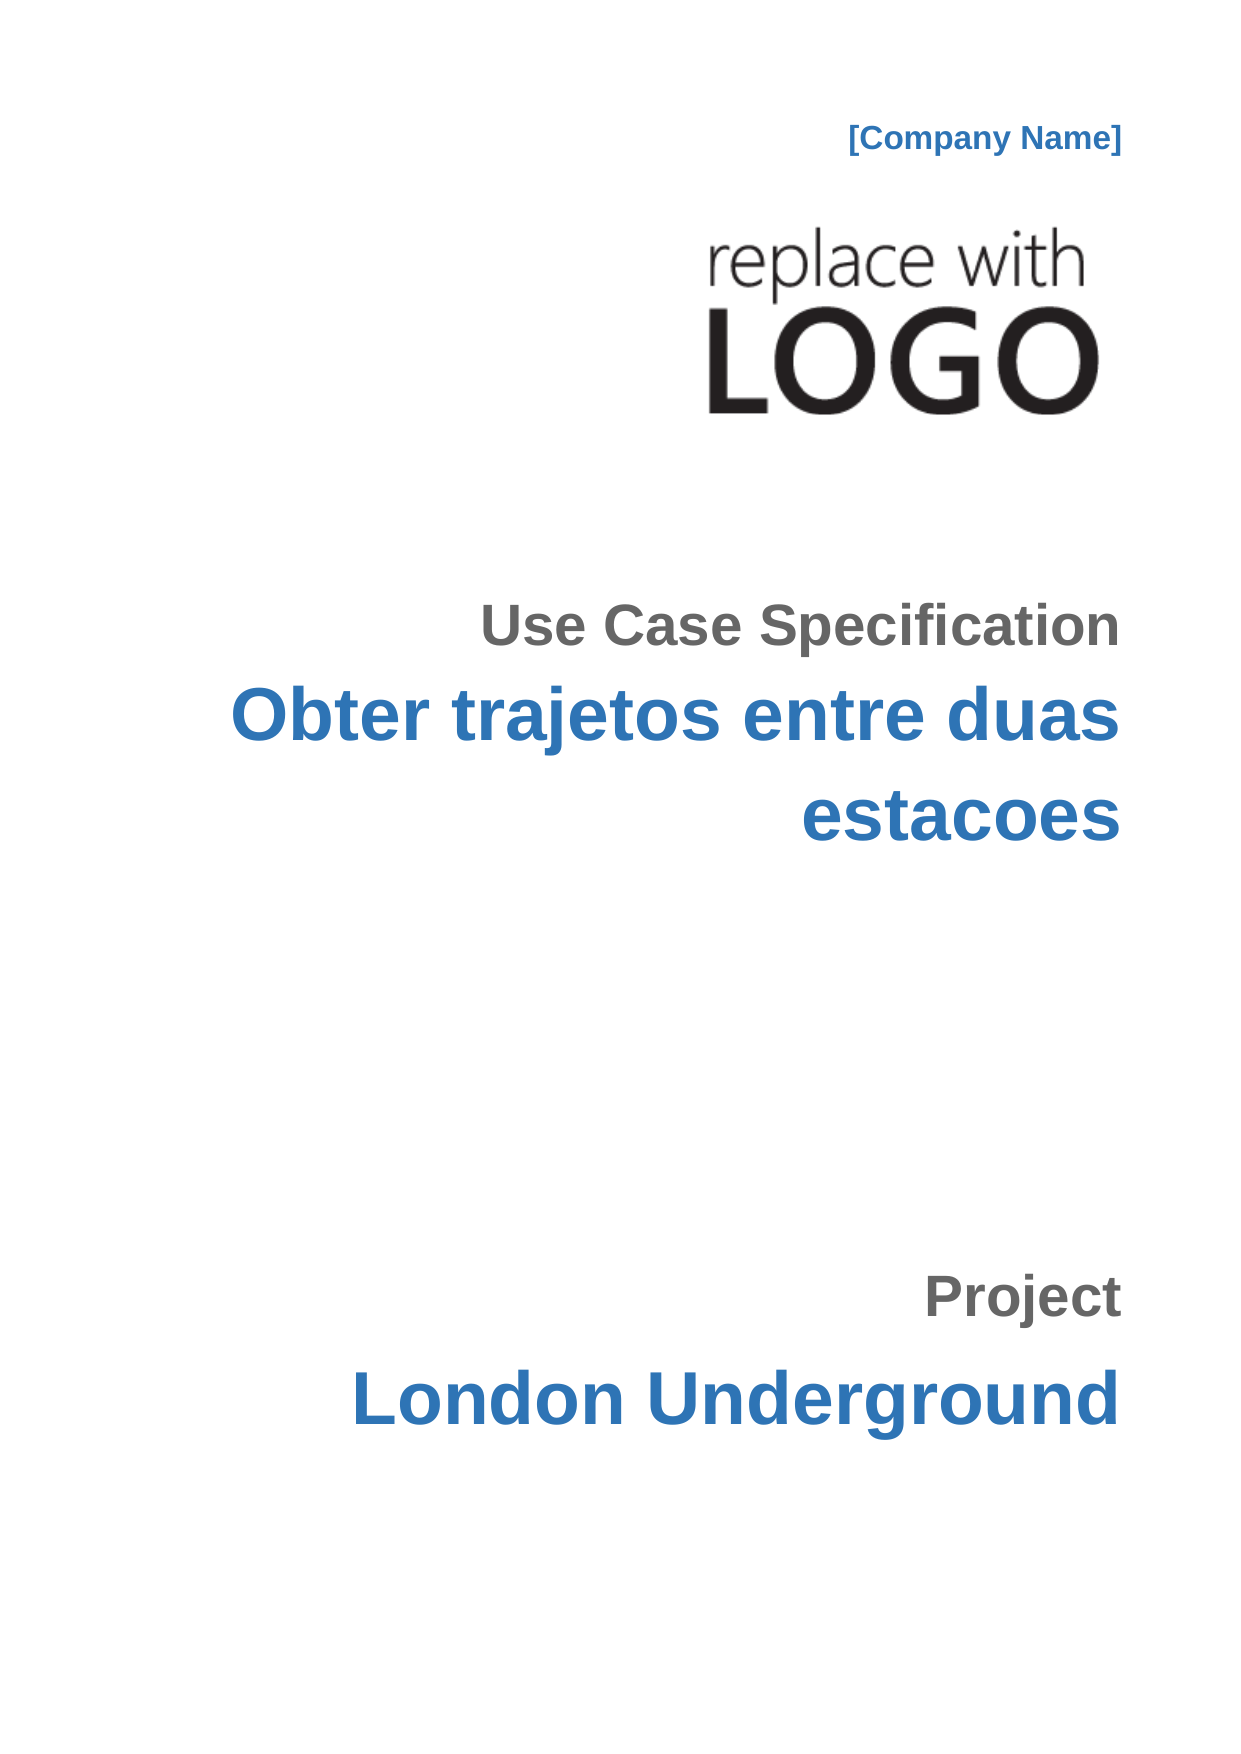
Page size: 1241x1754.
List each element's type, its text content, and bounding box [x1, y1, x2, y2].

title Project [118, 1262, 1122, 1329]
text [Company Name] [118, 118, 1122, 157]
text Obter trajetos entre duas estacoes [118, 670, 1122, 856]
title London Underground [118, 1354, 1122, 1440]
title Use Case Specification [118, 591, 1122, 658]
picture [687, 206, 1123, 445]
